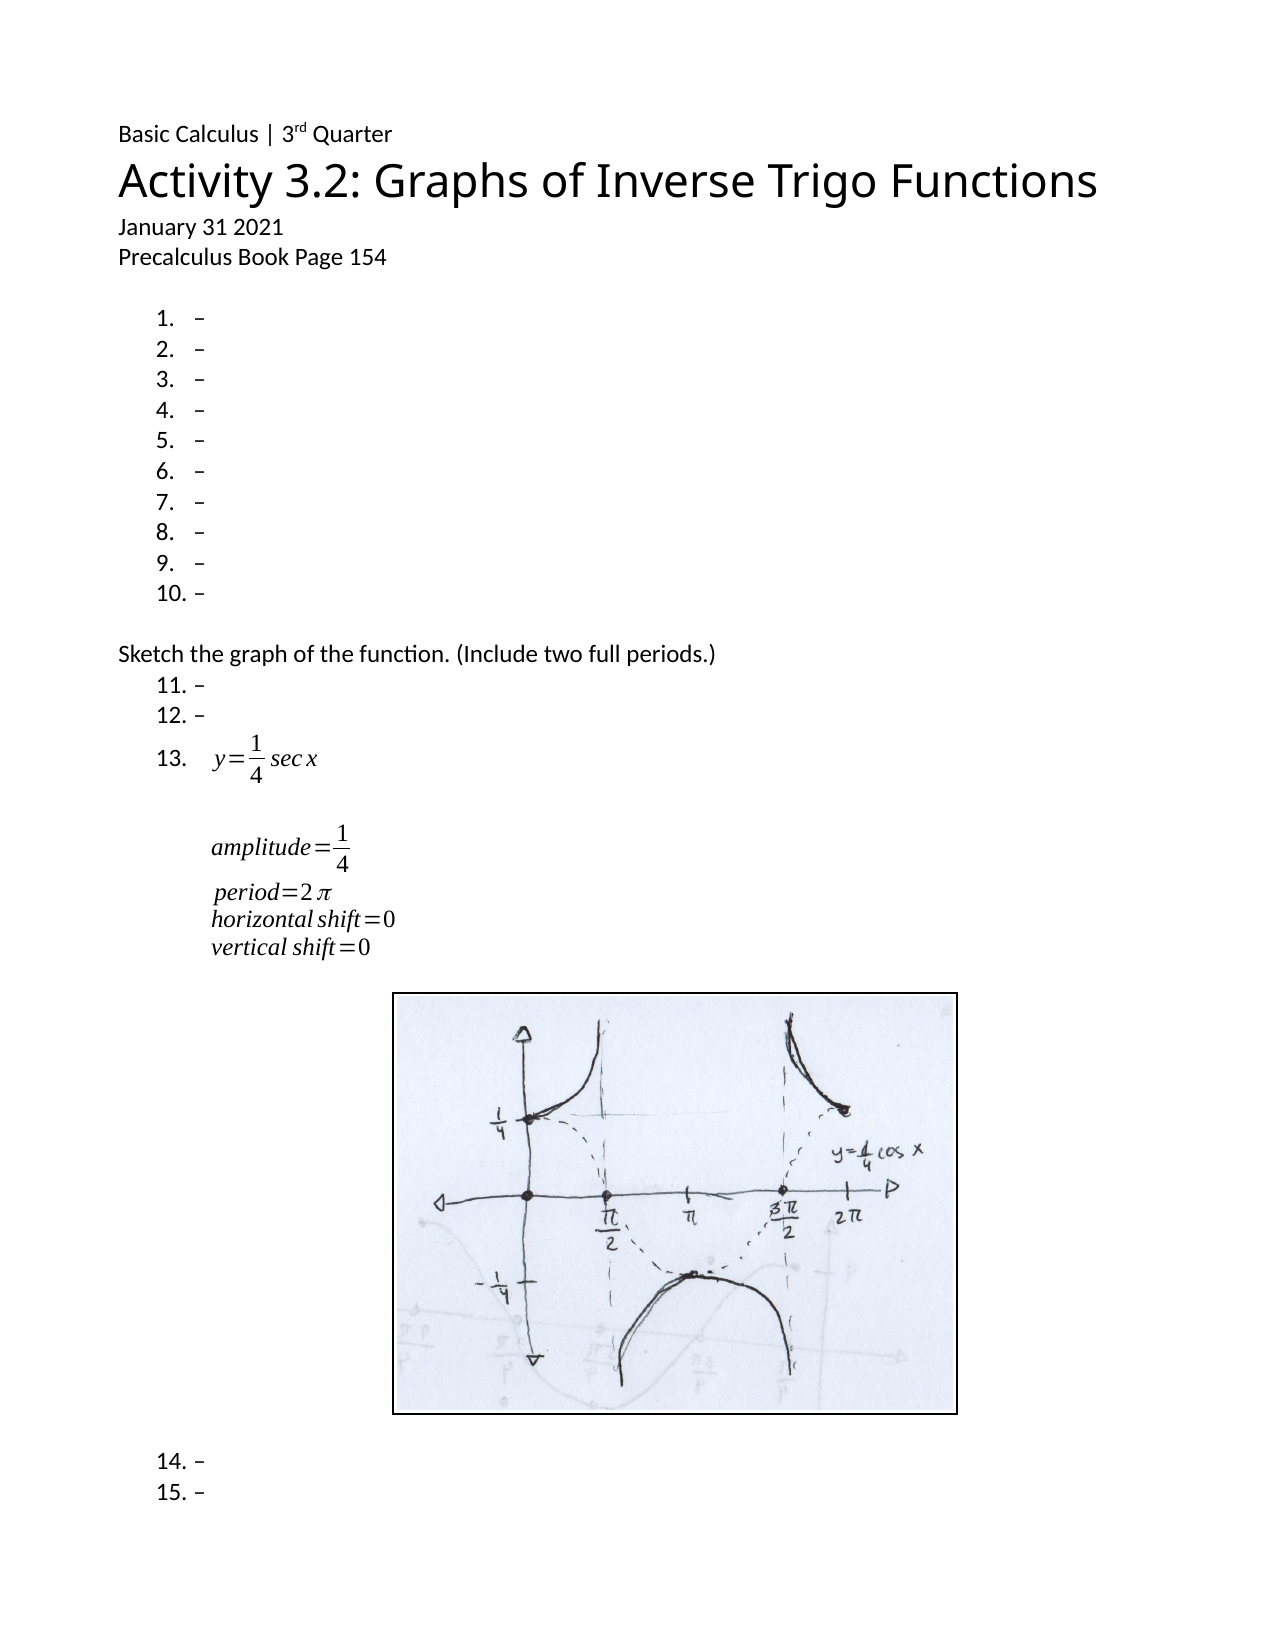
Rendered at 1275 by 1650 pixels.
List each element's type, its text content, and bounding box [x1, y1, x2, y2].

list – [156, 303, 1157, 333]
list – [156, 455, 1157, 486]
list – [156, 333, 1157, 364]
text Activity 3.2: Graphs of Inverse Trigo Functions [118, 149, 1157, 211]
list – [156, 577, 1157, 608]
list – [156, 394, 1157, 425]
list – [156, 516, 1157, 547]
list – [156, 669, 1157, 699]
text Basic Calculus | 3rd Quarter [118, 118, 1157, 149]
text Sketch the graph of the function. (Include two full periods.) [118, 638, 1157, 669]
list – [156, 486, 1157, 516]
picture [397, 996, 954, 1410]
text January 31 2021 [118, 211, 1157, 242]
text Precalculus Book Page 154 [118, 242, 1157, 272]
list – [156, 547, 1157, 577]
list – [156, 1445, 1157, 1476]
list – [156, 699, 1157, 730]
list – [156, 1476, 1157, 1506]
list – [156, 364, 1157, 394]
list – [156, 425, 1157, 455]
